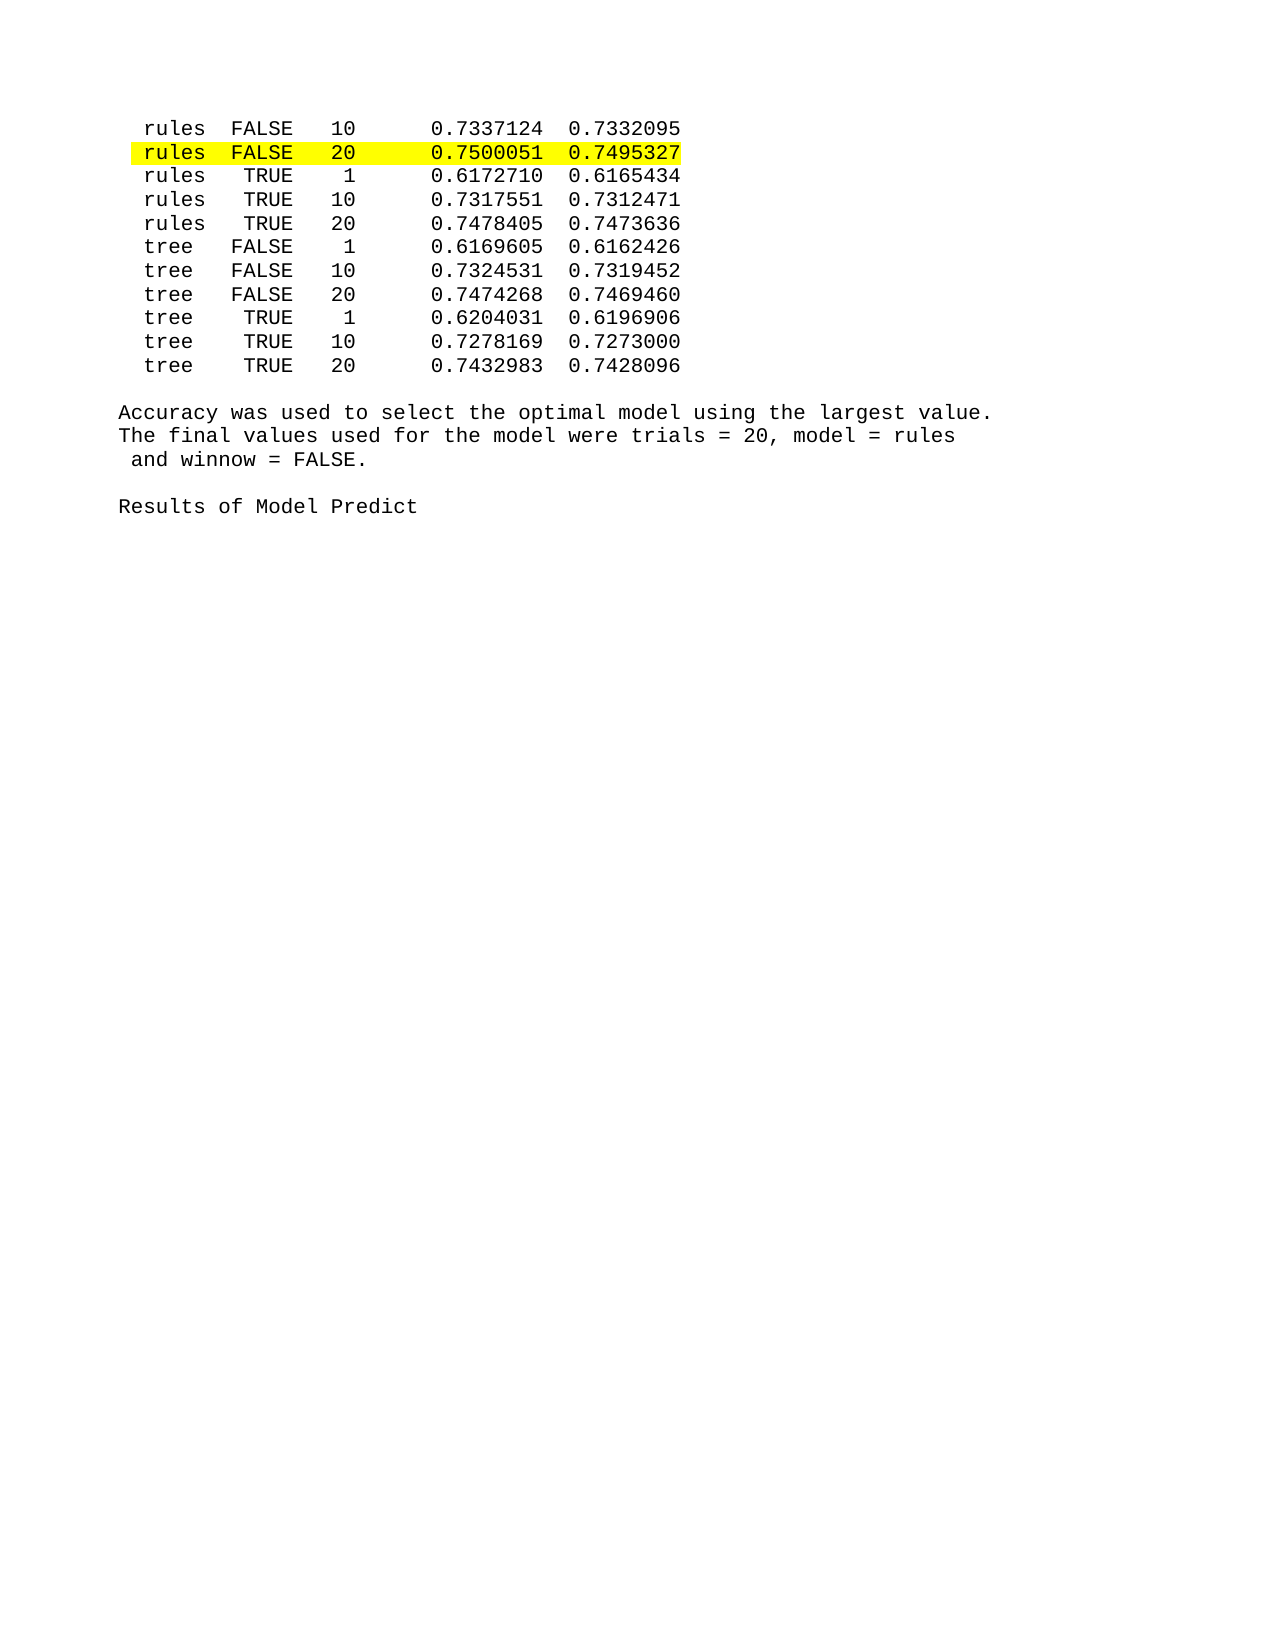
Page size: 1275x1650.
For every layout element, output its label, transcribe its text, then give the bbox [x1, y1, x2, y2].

text rules TRUE 10 0.7317551 0.7312471 [118, 189, 1157, 213]
text tree TRUE 1 0.6204031 0.6196906 [118, 307, 1157, 331]
text tree FALSE 20 0.7474268 0.7469460 [118, 284, 1157, 307]
text tree FALSE 1 0.6169605 0.6162426 [118, 236, 1157, 260]
text tree FALSE 10 0.7324531 0.7319452 [118, 260, 1157, 284]
text Accuracy was used to select the optimal model using the largest value. [118, 402, 1157, 426]
text rules FALSE 10 0.7337124 0.7332095 [118, 118, 1157, 142]
text Results of Model Predict [118, 496, 1157, 520]
text tree TRUE 10 0.7278169 0.7273000 [118, 331, 1157, 354]
text rules TRUE 20 0.7478405 0.7473636 [118, 213, 1157, 236]
text rules FALSE 20 0.7500051 0.7495327 [118, 142, 1157, 165]
text The final values used for the model were trials = 20, model = rules [118, 426, 1157, 449]
text tree TRUE 20 0.7432983 0.7428096 [118, 354, 1157, 378]
text rules TRUE 1 0.6172710 0.6165434 [118, 165, 1157, 189]
text and winnow = FALSE. [118, 449, 1157, 473]
